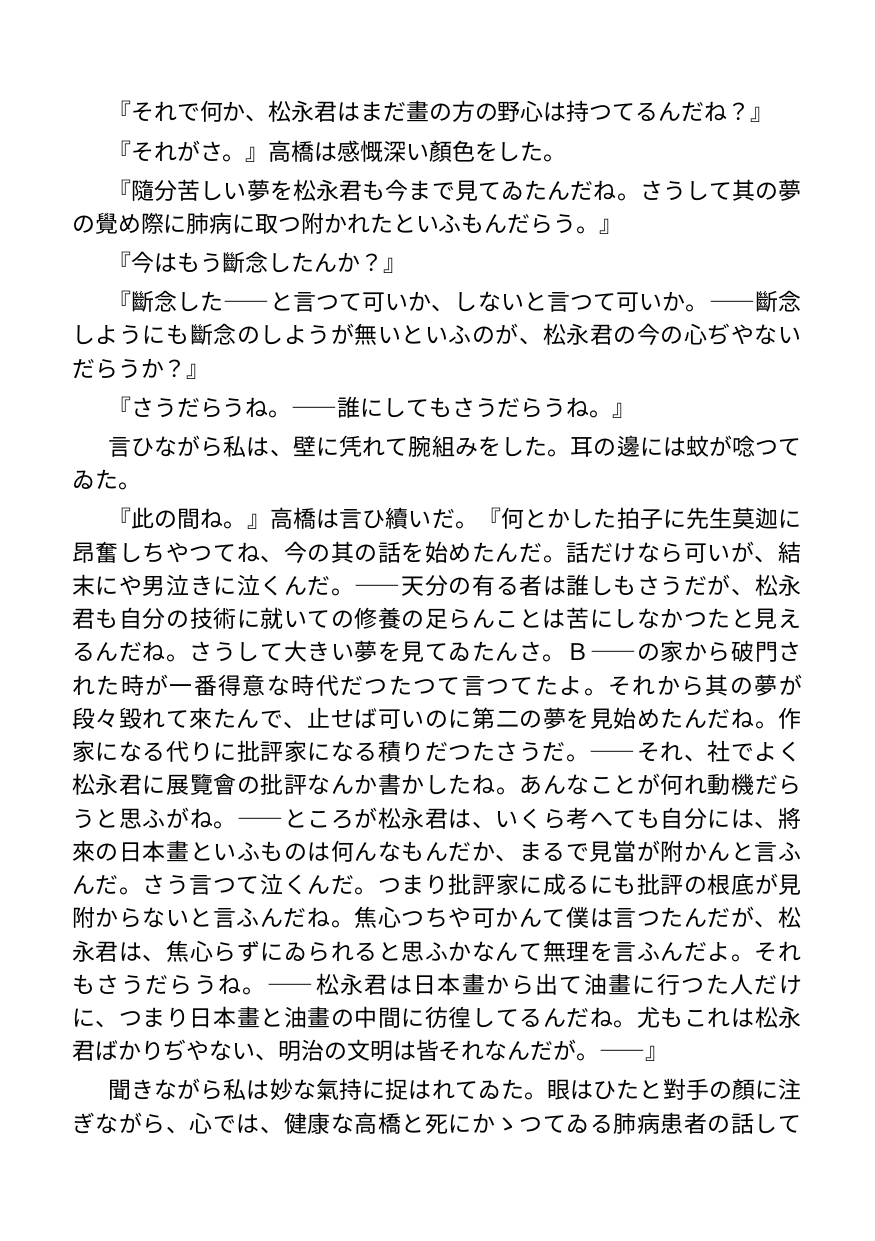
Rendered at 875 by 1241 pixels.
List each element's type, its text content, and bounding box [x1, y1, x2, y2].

text 『此の間ね。』高橋は言ひ續いだ。『何とかした拍子に先生莫迦に昂奮しちやつてね、今の其の話を始めたんだ。話だけなら可いが、結末にや男泣きに泣くんだ。――天分の有る者は誰しもさうだが、松永君も自分の技術に就いての修養の足らんことは苦にしなかつたと見えるんだね。さうして大きい夢を見てゐたんさ。Ｂ――の家から破門された時が一番得意な時代だつたつて言つてたよ。それから其の夢が段々毀れて來たんで、止せば可いのに第二の夢を見始めたんだね。作家になる代りに批評家になる積りだつたさうだ。――それ、社でよく松永君に展覽會の批評なんか書かしたね。あんなことが何れ動機だらうと思ふがね。――ところが松永君は、いくら考へても自分には、將來の日本畫といふものは何んなもんだか、まるで見當が附かんと言ふんだ。さう言つて泣くんだ。つまり批評家に成るにも批評の根底が見附からないと言ふんだね。焦心つちや可かんて僕は言つたんだが、松永君は、焦心らずにゐられると思ふかなんて無理を言ふんだよ。それもさうだらうね。――松永君は日本畫から出て油畫に行つた人だけに、つまり日本畫と油畫の中間に彷徨してるんだね。尤もこれは松永君ばかりぢやない、明治の文明は皆それなんだが。――』 [72, 501, 802, 1066]
text 『それで何か、松永君はまだ畫の方の野心は持つてるんだね？』 [72, 94, 802, 127]
text 『さうだらうね。――誰にしてもさうだらうね。』 [72, 390, 802, 423]
text 『斷念した――と言つて可いか、しないと言つて可いか。――斷念しようにも斷念のしようが無いといふのが、松永君の今の心ぢやないだらうか？』 [72, 284, 802, 384]
text 『今はもう斷念したんか？』 [72, 245, 802, 278]
text 聞きながら私は妙な氣持に捉はれてゐた。眼はひたと對手の顏に注ぎながら、心では、健康な高橋と死にかゝつてゐる肺病患者の話して [72, 1072, 802, 1139]
text 『それがさ。』高橋は感慨深い顏色をした。 [72, 133, 802, 167]
text 言ひながら私は、壁に凭れて腕組みをした。耳の邊には蚊が唸つてゐた。 [72, 429, 802, 495]
text 『隨分苦しい夢を松永君も今まで見てゐたんだね。さうして其の夢の覺め際に肺病に取つ附かれたといふもんだらう。』 [72, 173, 802, 239]
